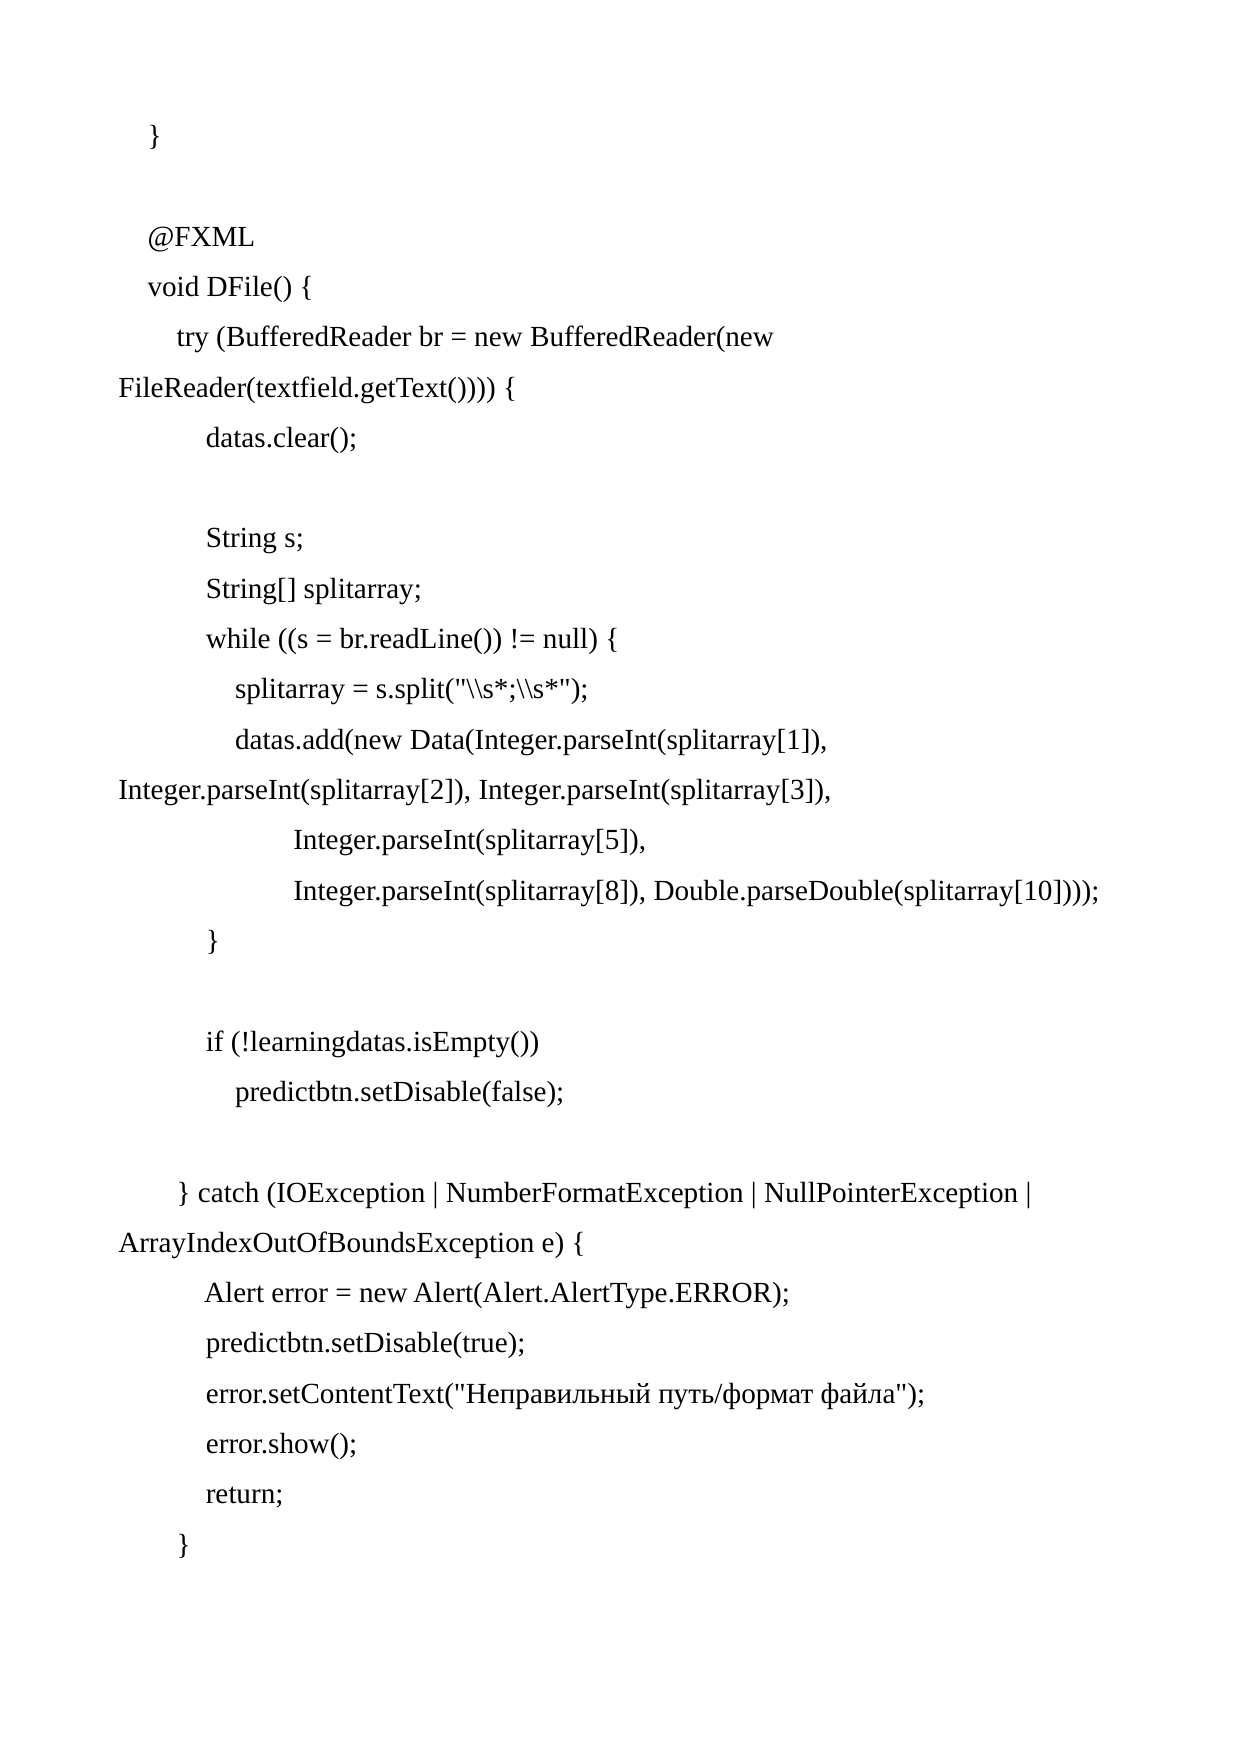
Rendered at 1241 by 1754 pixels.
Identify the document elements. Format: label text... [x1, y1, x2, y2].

text predictbtn.setDisable(false); [118, 1074, 1113, 1108]
text error.show(); [118, 1426, 1113, 1460]
text } [118, 118, 1113, 152]
text while ((s = br.readLine()) != null) { [118, 621, 1113, 655]
text Alert error = new Alert(Alert.AlertType.ERROR); [118, 1275, 1113, 1309]
text } [118, 923, 1113, 957]
text Integer.parseInt(splitarray[8]), Double.parseDouble(splitarray[10]))); [118, 873, 1113, 906]
text void DFile() { [118, 269, 1113, 303]
text try (BufferedReader br = new BufferedReader(new FileReader(textfield.getText()))) { [118, 319, 1113, 403]
text } [118, 1527, 1113, 1560]
text splitarray = s.split("\\s*;\\s*"); [118, 672, 1113, 705]
text datas.clear(); [118, 420, 1113, 453]
text } catch (IOException | NumberFormatException | NullPointerException | ArrayIndexOutOfBoundsException e) { [118, 1175, 1113, 1258]
text error.setContentText("Неправильный путь/формат файла"); [118, 1376, 1113, 1409]
text if (!learningdatas.isEmpty()) [118, 1024, 1113, 1057]
text String[] splitarray; [118, 571, 1113, 604]
text Integer.parseInt(splitarray[5]), [118, 822, 1113, 856]
text String s; [118, 521, 1113, 554]
text datas.add(new Data(Integer.parseInt(splitarray[1]), Integer.parseInt(splitarray[2]), Integer.parseInt(splitarray[3]), [118, 722, 1113, 806]
text return; [118, 1477, 1113, 1510]
text @FXML [118, 219, 1113, 252]
text predictbtn.setDisable(true); [118, 1326, 1113, 1359]
